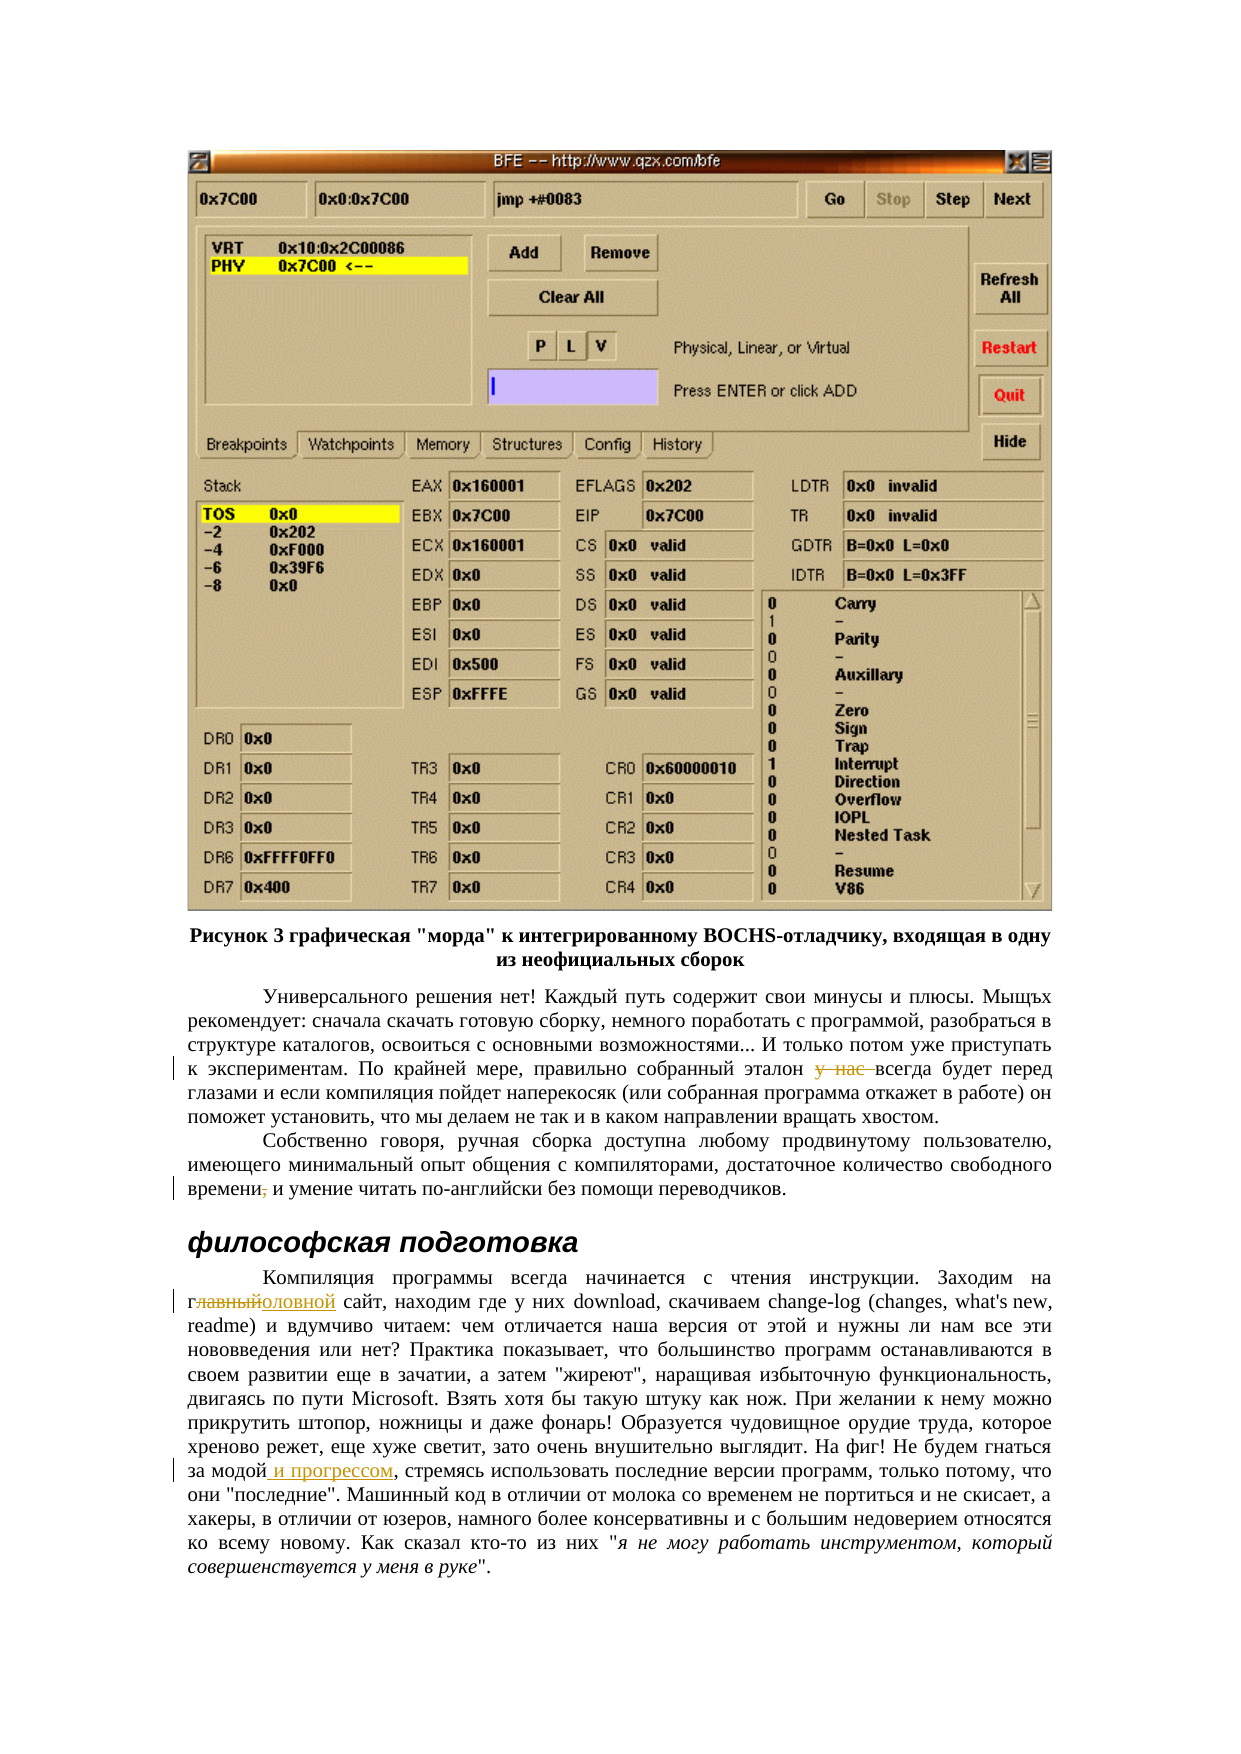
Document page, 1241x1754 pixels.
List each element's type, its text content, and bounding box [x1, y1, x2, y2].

subtitle философская подготовка [187, 1225, 1053, 1259]
text Компиляция программы всегда начинается с чтения инструкции. Заходим на головной сайт, находим где у них download, скачиваем change-log (changes, what's new, readme) и вдумчиво читаем: чем отличается наша версия от этой и нужны ли нам все эти нововведения или нет? Практика показывает, что большинство программ останавливаются в своем развитии еще в зачатии, а затем "жиреют", наращивая избыточную функциональность, двигаясь по пути Microsoft. Взять хотя бы такую штуку как нож. При желании к нему можно прикрутить штопор, ножницы и даже фонарь! Образуется чудовищное орудие труда, которое хреново режет, еще хуже светит, зато очень внушительно выглядит. На фиг! Не будем гнаться за модой и прогрессом, стремясь использовать последние версии программ, только потому, что они "последние". Машинный код в отличии от молока со временем не портиться и не скисает, а хакеры, в отличии от юзеров, намного более консервативны и с большим недоверием относятся ко всему новому. Как сказал кто-то из них "я не могу работать инструментом, который совершенствуется у меня в руке". [187, 1265, 1053, 1578]
text Рисунок 3 графическая "морда" к интегрированному BOCHS-отладчику, входящая в одну из неофициальных сборок [187, 923, 1053, 971]
text Универсального решения нет! Каждый путь содержит свои минусы и плюсы. Мыщъх рекомендует: сначала скачать готовую сборку, немного поработать с программой, разобраться в структуре каталогов, освоиться с основными возможностями... И только потом уже приступать к экспериментам. По крайней мере, правильно собранный эталон всегда будет перед глазами и если компиляция пойдет наперекосяк (или собранная программа откажет в работе) он поможет установить, что мы делаем не так и в каком направлении вращать хвостом. [187, 984, 1053, 1128]
text Собственно говоря, ручная сборка доступна любому продвинутому пользователю, имеющего минимальный опыт общения с компиляторами, достаточное количество свободного времени и умение читать по-английски без помощи переводчиков. [187, 1128, 1053, 1200]
picture [187, 150, 1053, 911]
